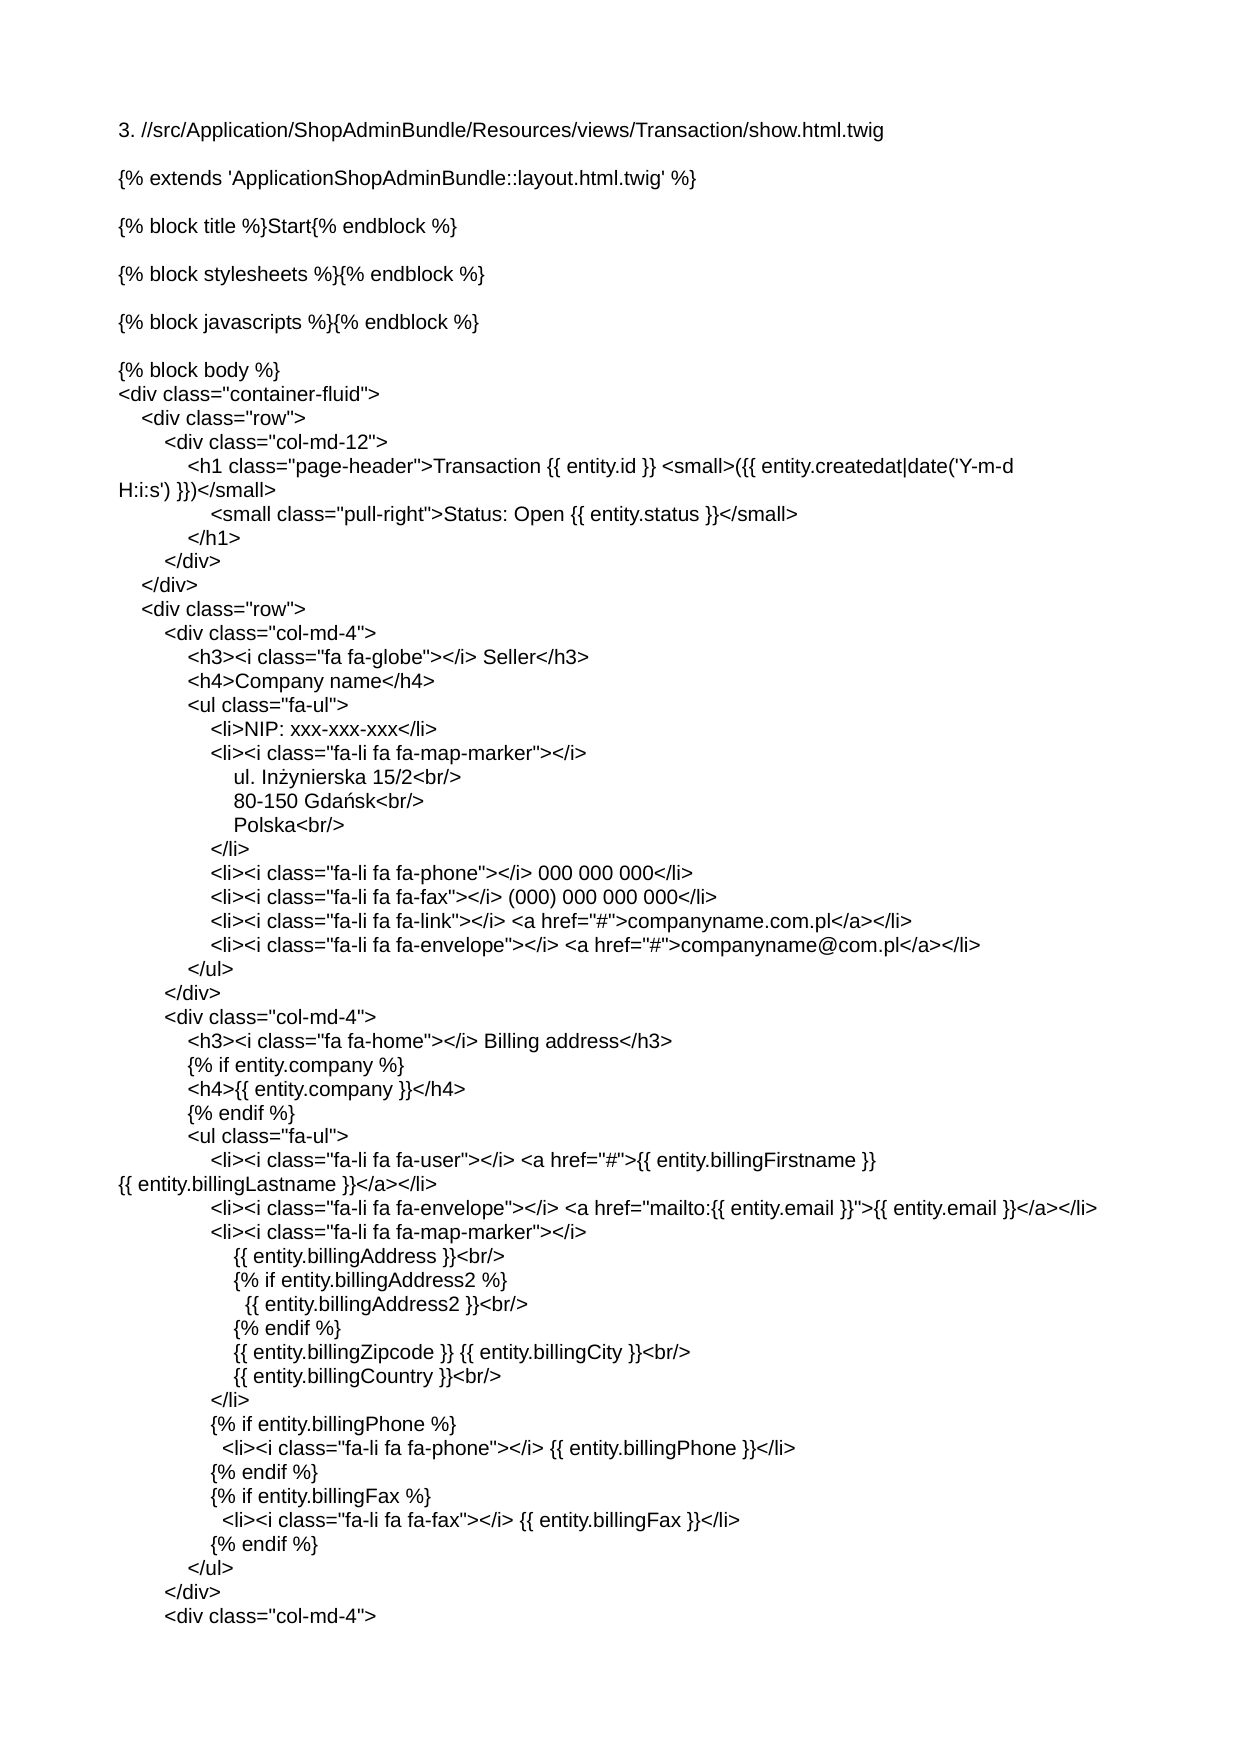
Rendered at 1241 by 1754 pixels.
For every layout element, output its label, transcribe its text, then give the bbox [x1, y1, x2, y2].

text <h4>{{ entity.company }}</h4> [118, 1076, 1122, 1100]
text <li><i class="fa-li fa fa-phone"></i> {{ entity.billingPhone }}</li> [118, 1436, 1122, 1460]
text {% if entity.company %} [118, 1052, 1122, 1076]
text {% endif %} [118, 1100, 1122, 1124]
text {{ entity.billingAddress2 }}<br/> [118, 1292, 1122, 1316]
text 3. //src/Application/ShopAdminBundle/Resources/views/Transaction/show.html.twig [118, 118, 1122, 142]
text {% if entity.billingFax %} [118, 1484, 1122, 1508]
text </div> [118, 1579, 1122, 1603]
text <li><i class="fa-li fa fa-phone"></i> 000 000 000</li> [118, 861, 1122, 885]
text <ul class="fa-ul"> [118, 1124, 1122, 1148]
text {{ entity.billingCountry }}<br/> [118, 1364, 1122, 1388]
text </div> [118, 981, 1122, 1004]
text <h1 class="page-header">Transaction {{ entity.id }} <small>({{ entity.createdat|date('Y-m-d H:i:s') }})</small> [118, 453, 1122, 501]
text <small class="pull-right">Status: Open {{ entity.status }}</small> [118, 501, 1122, 525]
text {% endif %} [118, 1316, 1122, 1340]
text <h3><i class="fa fa-globe"></i> Seller</h3> [118, 645, 1122, 669]
text {% if entity.billingAddress2 %} [118, 1268, 1122, 1292]
text <h4>Company name</h4> [118, 669, 1122, 693]
text {% endif %} [118, 1460, 1122, 1484]
text {% endif %} [118, 1532, 1122, 1556]
text {% block javascripts %}{% endblock %} [118, 310, 1122, 334]
text </div> [118, 573, 1122, 597]
text {% block stylesheets %}{% endblock %} [118, 262, 1122, 286]
text <li>NIP: xxx-xxx-xxx</li> [118, 717, 1122, 741]
text <div class="row"> [118, 597, 1122, 621]
text <li><i class="fa-li fa fa-fax"></i> {{ entity.billingFax }}</li> [118, 1508, 1122, 1532]
text <h3><i class="fa fa-home"></i> Billing address</h3> [118, 1028, 1122, 1052]
text {% block title %}Start{% endblock %} [118, 214, 1122, 238]
text <li><i class="fa-li fa fa-map-marker"></i> [118, 741, 1122, 765]
text <div class="col-md-4"> [118, 1004, 1122, 1028]
text ul. Inżynierska 15/2<br/> [118, 765, 1122, 789]
text <div class="col-md-4"> [118, 621, 1122, 645]
text <li><i class="fa-li fa fa-envelope"></i> <a href="mailto:{{ entity.email }}">{{ entity.email }}</a></li> [118, 1196, 1122, 1220]
text <div class="container-fluid"> [118, 382, 1122, 406]
text {% block body %} [118, 358, 1122, 382]
text </h1> [118, 525, 1122, 549]
text <div class="col-md-12"> [118, 429, 1122, 453]
text <div class="row"> [118, 406, 1122, 429]
text </ul> [118, 957, 1122, 981]
text Polska<br/> [118, 813, 1122, 837]
text <li><i class="fa-li fa fa-user"></i> <a href="#">{{ entity.billingFirstname }} {{ entity.billingLastname }}</a></li> [118, 1148, 1122, 1196]
text 80-150 Gdańsk<br/> [118, 789, 1122, 813]
text </li> [118, 837, 1122, 861]
text {{ entity.billingZipcode }} {{ entity.billingCity }}<br/> [118, 1340, 1122, 1364]
text <div class="col-md-4"> [118, 1603, 1122, 1627]
text {% if entity.billingPhone %} [118, 1412, 1122, 1436]
text {% extends 'ApplicationShopAdminBundle::layout.html.twig' %} [118, 166, 1122, 190]
text {{ entity.billingAddress }}<br/> [118, 1244, 1122, 1268]
text <li><i class="fa-li fa fa-fax"></i> (000) 000 000 000</li> [118, 885, 1122, 909]
text <li><i class="fa-li fa fa-map-marker"></i> [118, 1220, 1122, 1244]
text </li> [118, 1388, 1122, 1412]
text <li><i class="fa-li fa fa-envelope"></i> <a href="#">companyname@com.pl</a></li> [118, 933, 1122, 957]
text <ul class="fa-ul"> [118, 693, 1122, 717]
text </div> [118, 549, 1122, 573]
text <li><i class="fa-li fa fa-link"></i> <a href="#">companyname.com.pl</a></li> [118, 909, 1122, 933]
text </ul> [118, 1556, 1122, 1579]
